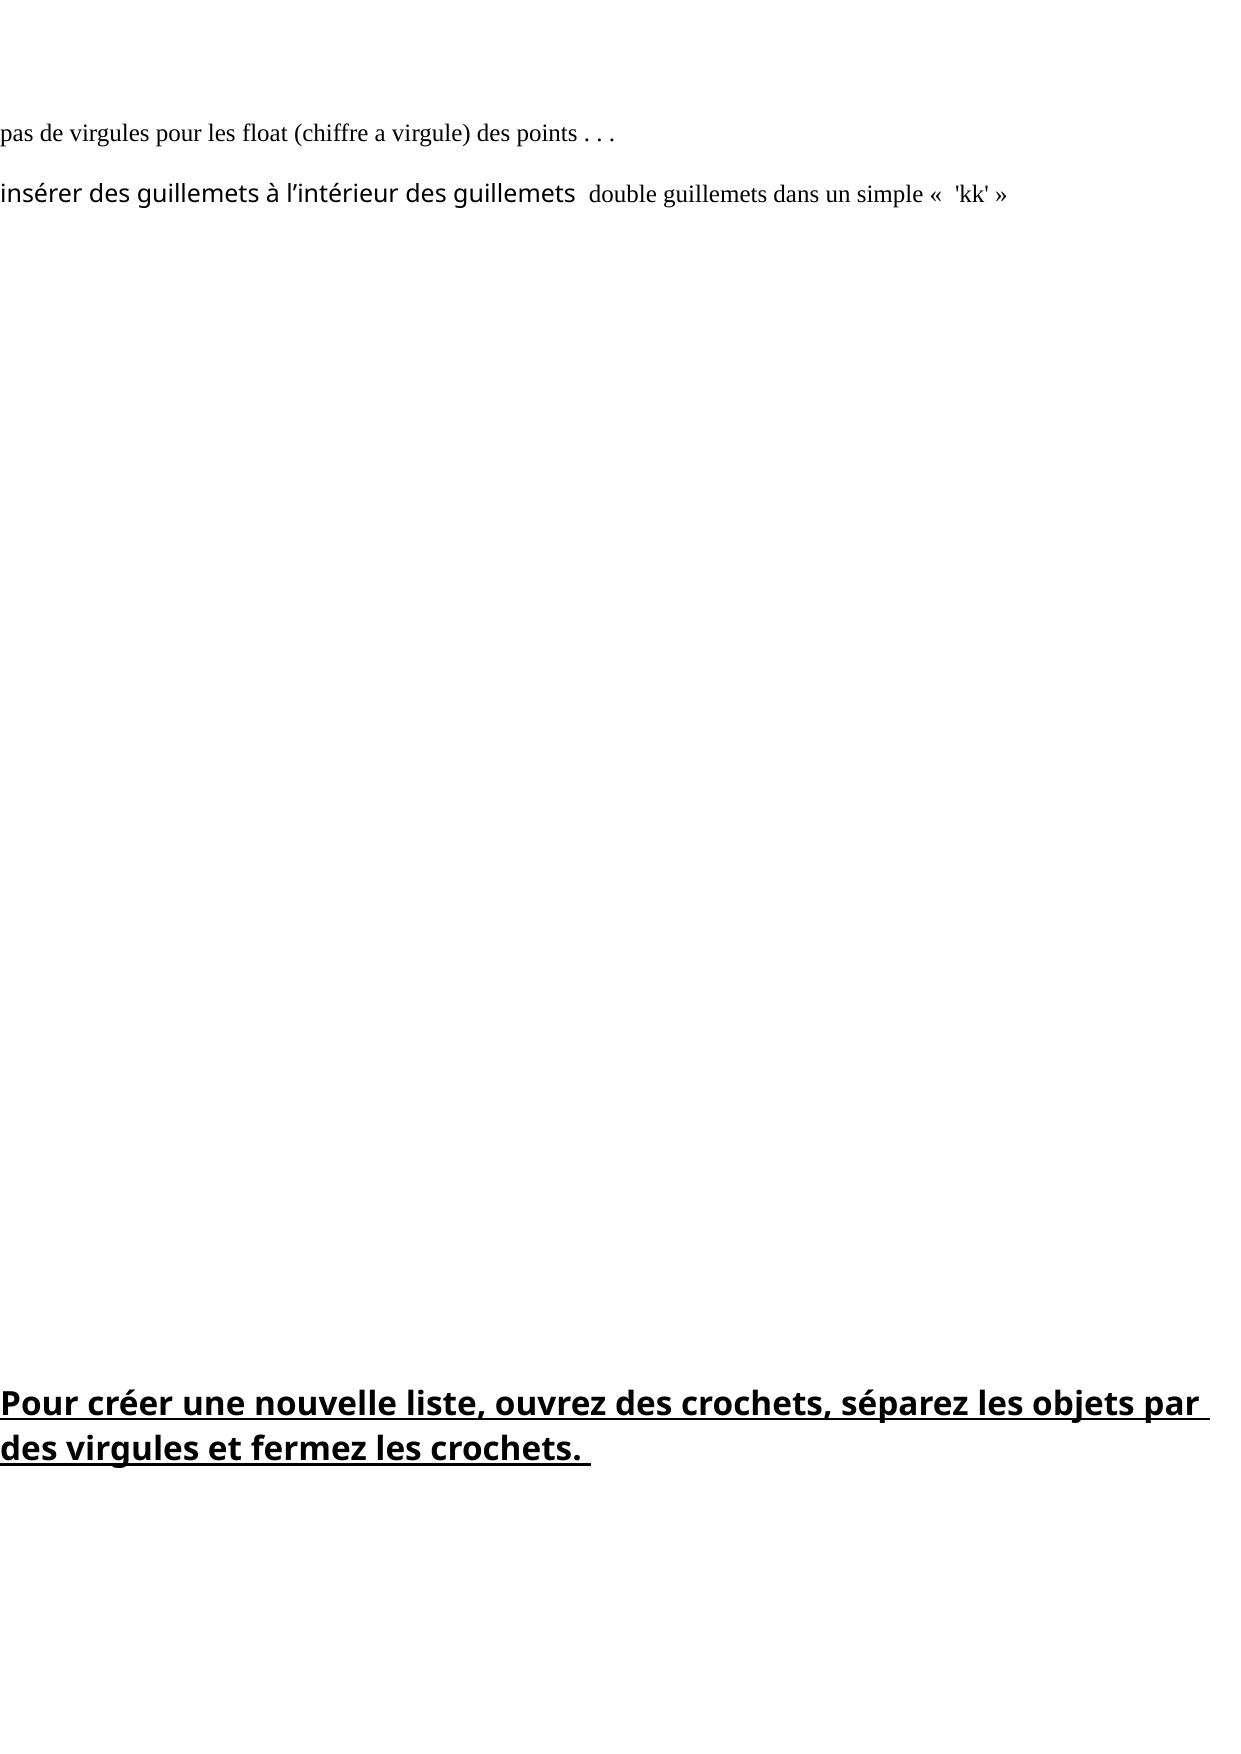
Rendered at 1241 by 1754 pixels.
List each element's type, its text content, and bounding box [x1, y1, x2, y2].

text pas de virgules pour les float (chiffre a virgule) des points . . . [0, 118, 1240, 147]
text Pour créer une nouvelle liste, ouvrez des crochets, séparez les objets par des virgules et fermez les crochets. [0, 1351, 1240, 1613]
text insérer des guillemets à l’intérieur des guillemets double guillemets dans un simple « 'kk' » [0, 176, 1240, 210]
